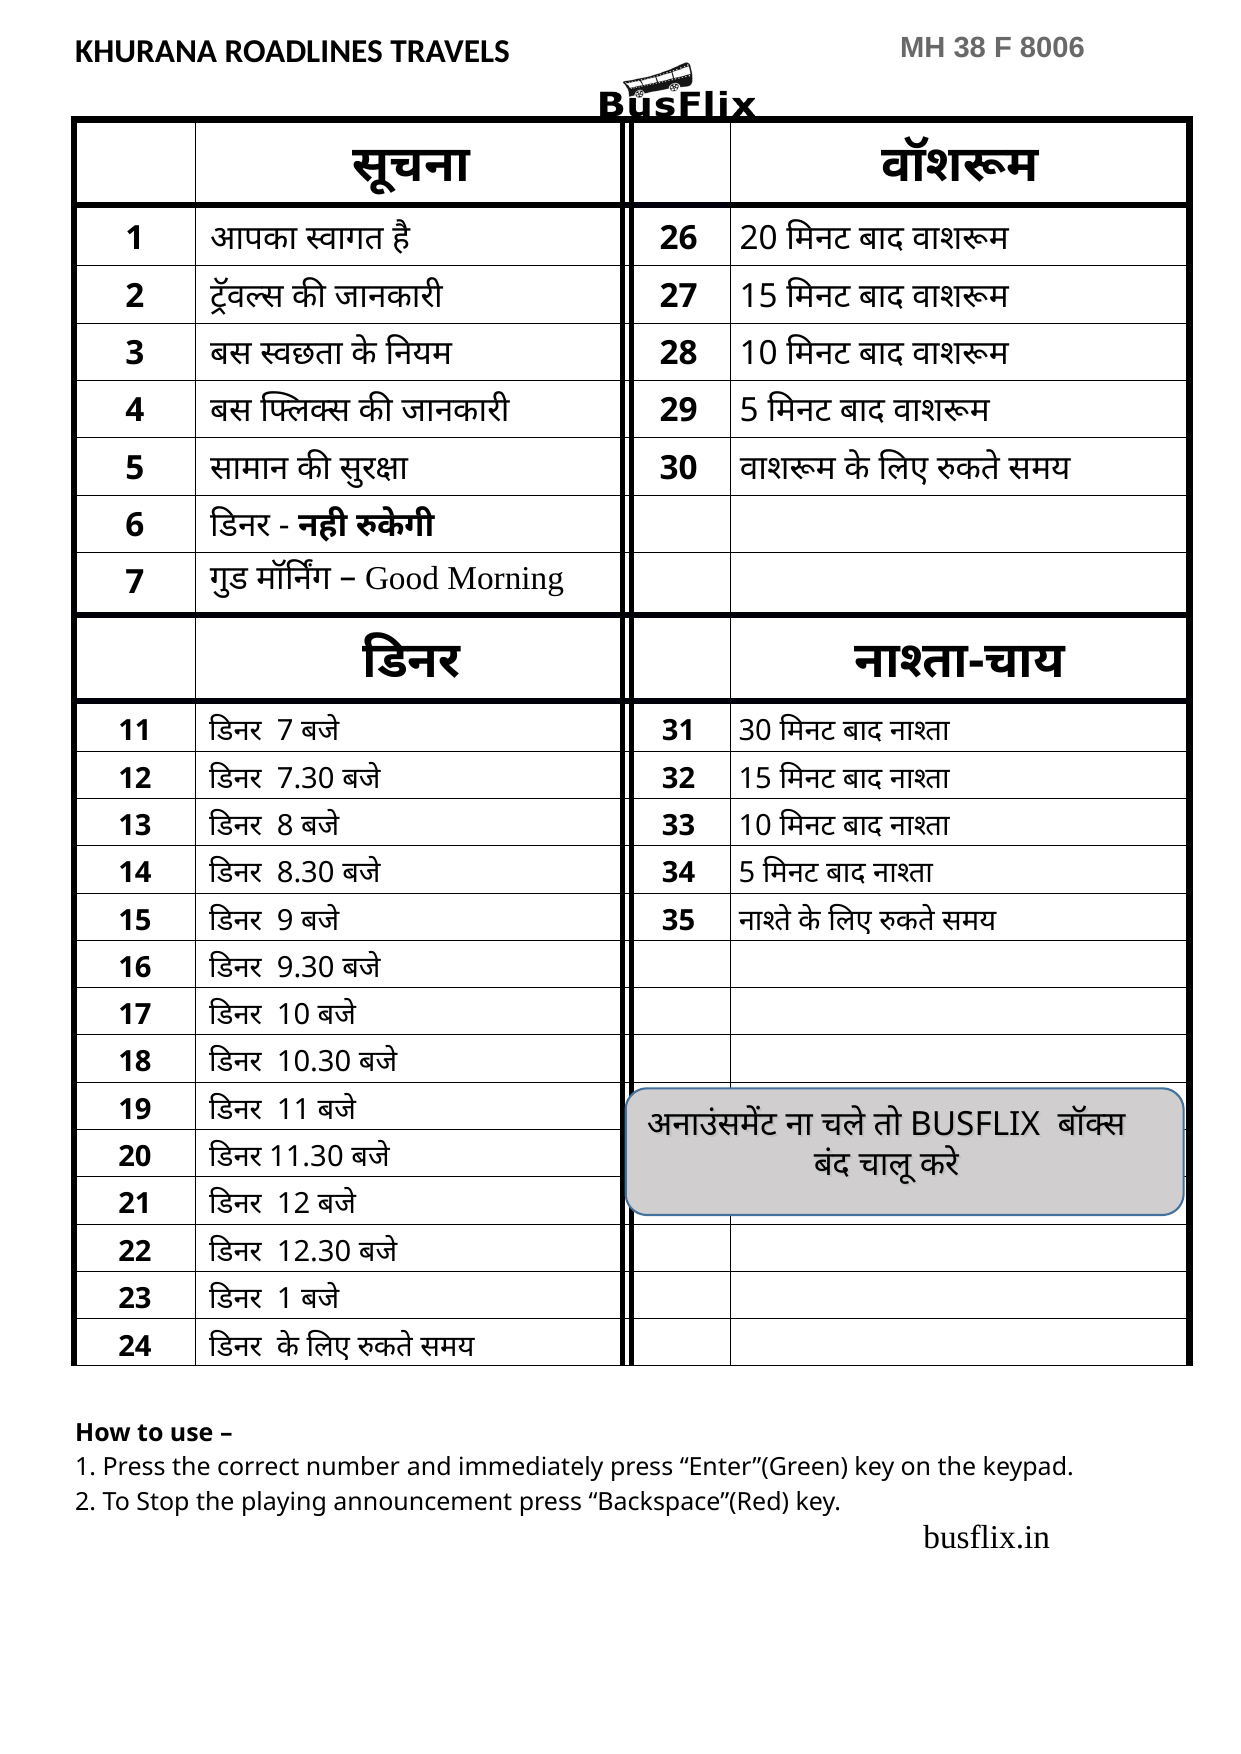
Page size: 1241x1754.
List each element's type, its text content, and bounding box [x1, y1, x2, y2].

table_cell डिनर - नही रुकेगी [196, 496, 620, 552]
table_cell सामान की सुरक्षा [196, 438, 620, 495]
table_cell [731, 553, 1186, 612]
table_cell [634, 1225, 730, 1271]
table_cell 31 [634, 704, 730, 751]
table_cell 24 [77, 1319, 195, 1365]
table_cell 11 [77, 704, 195, 751]
table_cell डिनर 11 बजे [196, 1083, 620, 1129]
text How to use – [75, 1415, 1165, 1449]
table_cell [634, 988, 730, 1034]
table_cell 19 [77, 1083, 195, 1129]
text 1. Press the correct number and immediately press “Enter”(Green) key on the keypad. [75, 1449, 1165, 1483]
table_cell 28 [634, 324, 730, 380]
table_cell [731, 1272, 1186, 1318]
table_cell डिनर 12 बजे [196, 1177, 620, 1223]
table_cell बस स्वछता के नियम [196, 324, 620, 380]
table_cell [634, 1213, 730, 1223]
table_cell 17 [77, 988, 195, 1034]
table_header [77, 123, 195, 202]
table_cell [731, 1225, 1186, 1271]
table_cell 15 [77, 894, 195, 940]
table_cell डिनर के लिए रुकते समय [196, 1319, 620, 1365]
table_cell 30 [634, 438, 730, 495]
table_cell 27 [634, 266, 730, 322]
table_cell डिनर [196, 618, 620, 697]
table_cell 10 मिनट बाद नाश्ता [731, 799, 1186, 845]
table_cell डिनर 11.30 बजे [196, 1130, 620, 1176]
table_cell 23 [77, 1272, 195, 1318]
table_cell [731, 941, 1186, 987]
table_cell 20 [77, 1130, 195, 1176]
table_cell 5 मिनट बाद वाशरूम [731, 381, 1186, 437]
text busflix.in [75, 1517, 1165, 1556]
table_cell 35 [634, 894, 730, 940]
table_cell नाश्ता-चाय [731, 618, 1186, 697]
table_cell 32 [634, 752, 730, 798]
table_cell डिनर 12.30 बजे [196, 1225, 620, 1271]
table_cell 1 [77, 208, 195, 265]
table_cell 33 [634, 799, 730, 845]
table_cell नाश्ते के लिए रुकते समय [731, 894, 1186, 940]
table_header वॉशरूम [731, 123, 1186, 202]
table_cell 14 [77, 846, 195, 892]
table_cell [731, 1035, 1186, 1082]
table_cell [77, 618, 195, 697]
table_cell डिनर 9.30 बजे [196, 941, 620, 987]
table_cell 26 [634, 208, 730, 265]
table_cell बस फ्लिक्स की जानकारी [196, 381, 620, 437]
table_cell डिनर 1 बजे [196, 1272, 620, 1318]
table_cell 21 [77, 1177, 195, 1223]
table_cell डिनर 8 बजे [196, 799, 620, 845]
table_cell 6 [77, 496, 195, 552]
table_cell 4 [77, 381, 195, 437]
table_cell 20 मिनट बाद वाशरूम [731, 208, 1186, 265]
table_cell 5 मिनट बाद नाश्ता [731, 846, 1186, 892]
table_cell 22 [77, 1225, 195, 1271]
table_cell 30 मिनट बाद नाश्ता [731, 704, 1186, 751]
table_cell [634, 553, 730, 612]
table_cell ट्रॅवल्स की जानकारी [196, 266, 620, 322]
table_cell 34 [634, 846, 730, 892]
table_cell डिनर 10 बजे [196, 988, 620, 1034]
table_cell [731, 1319, 1186, 1365]
table_cell डिनर 9 बजे [196, 894, 620, 940]
table_cell 12 [77, 752, 195, 798]
table_cell 10 मिनट बाद वाशरूम [731, 324, 1186, 380]
table_cell [634, 1319, 730, 1365]
text 2. To Stop the playing announcement press “Backspace”(Red) key. [75, 1483, 1165, 1517]
table_cell 3 [77, 324, 195, 380]
table_cell [634, 496, 730, 552]
table_cell 5 [77, 438, 195, 495]
table_header सूचना [196, 123, 620, 202]
table_cell डिनर 8.30 बजे [196, 846, 620, 892]
table_cell 15 मिनट बाद वाशरूम [731, 266, 1186, 322]
table_cell 16 [77, 941, 195, 987]
table_cell [634, 1083, 730, 1090]
table_cell [634, 1035, 730, 1082]
table_cell गुड मॉर्निंग – Good Morning [196, 553, 620, 612]
table_cell डिनर 10.30 बजे [196, 1035, 620, 1082]
table_cell 29 [634, 381, 730, 437]
table_cell [634, 941, 730, 987]
table_cell [731, 1177, 1186, 1223]
table_header [634, 123, 730, 202]
table_cell 2 [77, 266, 195, 322]
table_cell डिनर 7.30 बजे [196, 752, 620, 798]
table_cell 18 [77, 1035, 195, 1082]
table_cell [634, 1272, 730, 1318]
table_cell 7 [77, 553, 195, 612]
table_cell वाशरूम के लिए रुकते समय [731, 438, 1186, 495]
table_cell 13 [77, 799, 195, 845]
table_cell 15 मिनट बाद नाश्ता [731, 752, 1186, 798]
table_cell [731, 1083, 1186, 1129]
table_cell [634, 618, 730, 697]
table_cell [731, 988, 1186, 1034]
table_cell आपका स्वागत है [196, 208, 620, 265]
table_cell [731, 496, 1186, 552]
table_cell डिनर 7 बजे [196, 704, 620, 751]
